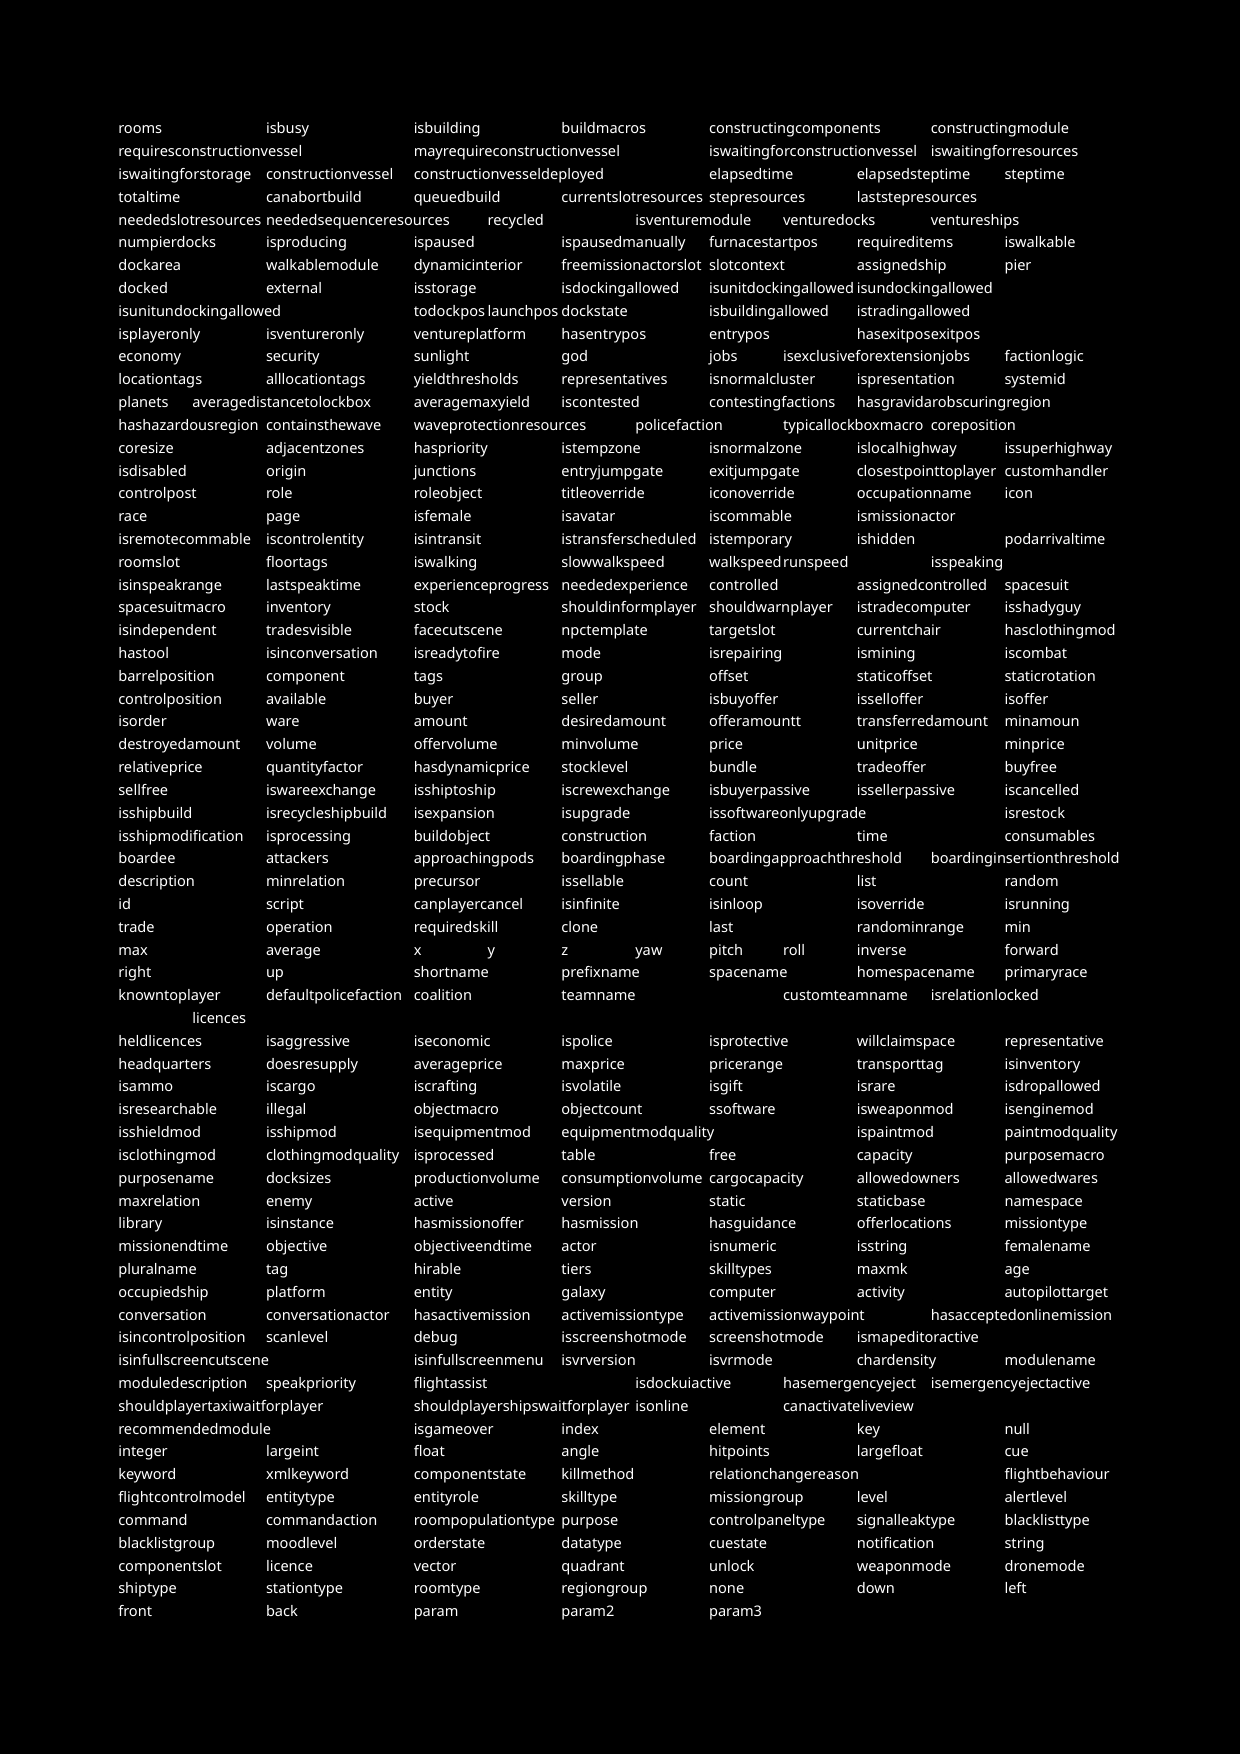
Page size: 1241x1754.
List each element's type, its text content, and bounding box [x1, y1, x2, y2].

text rooms isbusy isbuilding buildmacros constructingcomponents constructingmodule requiresconstructionvessel mayrequireconstructionvessel iswaitingforconstructionvessel iswaitingforresources iswaitingforstorage constructionvessel constructionvesseldeployed elapsedtime elapsedsteptime steptime totaltime canabortbuild queuedbuild currentslotresources stepresources laststepresources neededslotresources neededsequenceresources recycled isventuremodule venturedocks ventureships numpierdocks isproducing ispaused ispausedmanually furnacestartpos requireditems iswalkable dockarea walkablemodule dynamicinterior freemissionactorslot slotcontext assignedship pier docked external isstorage isdockingallowed isunitdockingallowed isundockingallowed isunitundockingallowed todockpos launchpos dockstate isbuildingallowed istradingallowed isplayeronly isventureronly ventureplatform hasentrypos entrypos hasexitpos exitpos economy security sunlight god jobs isexclusiveforextensionjobs factionlogic locationtags alllocationtags yieldthresholds representatives isnormalcluster ispresentation systemid planets averagedistancetolockbox averagemaxyield iscontested contestingfactions hasgravidarobscuringregion hashazardousregion containsthewave waveprotectionresources policefaction typicallockboxmacro coreposition coresize adjacentzones haspriority istempzone isnormalzone islocalhighway issuperhighway isdisabled origin junctions entryjumpgate exitjumpgate closestpointtoplayer customhandler controlpost role roleobject titleoverride iconoverride occupationname icon race page isfemale isavatar iscommable ismissionactor isremotecommable iscontrolentity isintransit istransferscheduled istemporary ishidden podarrivaltime roomslot floortags iswalking slowwalkspeed walkspeed runspeed isspeaking isinspeakrange lastspeaktime experienceprogress neededexperience controlled assignedcontrolled spacesuit spacesuitmacro inventory stock shouldinformplayer shouldwarnplayer istradecomputer isshadyguy isindependent tradesvisible facecutscene npctemplate targetslot currentchair hasclothingmod hastool isinconversation isreadytofire mode isrepairing ismining iscombat barrelposition component tags group offset staticoffset staticrotation controlposition available buyer seller isbuyoffer isselloffer isoffer isorder ware amount desiredamount offeramountt transferredamount minamoun destroyedamount volume offervolume minvolume price unitprice minprice relativeprice quantityfactor hasdynamicprice stocklevel bundle tradeoffer buyfree sellfree iswareexchange isshiptoship iscrewexchange isbuyerpassive issellerpassive iscancelled isshipbuild isrecycleshipbuild isexpansion isupgrade issoftwareonlyupgrade isrestock isshipmodification isprocessing buildobject construction faction time consumables boardee attackers approachingpods boardingphase boardingapproachthreshold boardinginsertionthreshold description minrelation precursor issellable count list random id script canplayercancel isinfinite isinloop isoverride isrunning trade operation requiredskill clone last randominrange min max average x y z yaw pitch roll inverse forward right up shortname prefixname spacename homespacename primaryrace knowntoplayer defaultpolicefaction coalition teamname customteamname isrelationlocked licences heldlicences isaggressive iseconomic ispolice isprotective willclaimspace representative headquarters doesresupply averageprice maxprice pricerange transporttag isinventory isammo iscargo iscrafting isvolatile isgift israre isdropallowed isresearchable illegal objectmacro objectcount ssoftware isweaponmod isenginemod isshieldmod isshipmod isequipmentmod equipmentmodquality ispaintmod paintmodquality isclothingmod clothingmodquality isprocessed table free capacity purposemacro purposename docksizes productionvolume consumptionvolume cargocapacity allowedowners allowedwares maxrelation enemy active version static staticbase namespace library isinstance hasmissionoffer hasmission hasguidance offerlocations missiontype missionendtime objective objectiveendtime actor isnumeric isstring femalename pluralname tag hirable tiers skilltypes maxmk age occupiedship platform entity galaxy computer activity autopilottarget conversation conversationactor hasactivemission activemissiontype activemissionwaypoint hasacceptedonlinemission isincontrolposition scanlevel debug isscreenshotmode screenshotmode ismapeditoractive isinfullscreencutscene isinfullscreenmenu isvrversion isvrmode chardensity modulename moduledescription speakpriority flightassist isdockuiactive hasemergencyeject isemergencyejectactive shouldplayertaxiwaitforplayer shouldplayershipswaitforplayer isonline canactivateliveview recommendedmodule isgameover index element key null integer largeint float angle hitpoints largefloat cue keyword xmlkeyword componentstate killmethod relationchangereason flightbehaviour flightcontrolmodel entitytype entityrole skilltype missiongroup level alertlevel command commandaction roompopulationtype purpose controlpaneltype signalleaktype blacklisttype blacklistgroup moodlevel orderstate datatype cuestate notification string componentslot licence vector quadrant unlock weaponmode dronemode shiptype stationtype roomtype regiongroup none down left front back param param2 param3 [118, 118, 1122, 1621]
